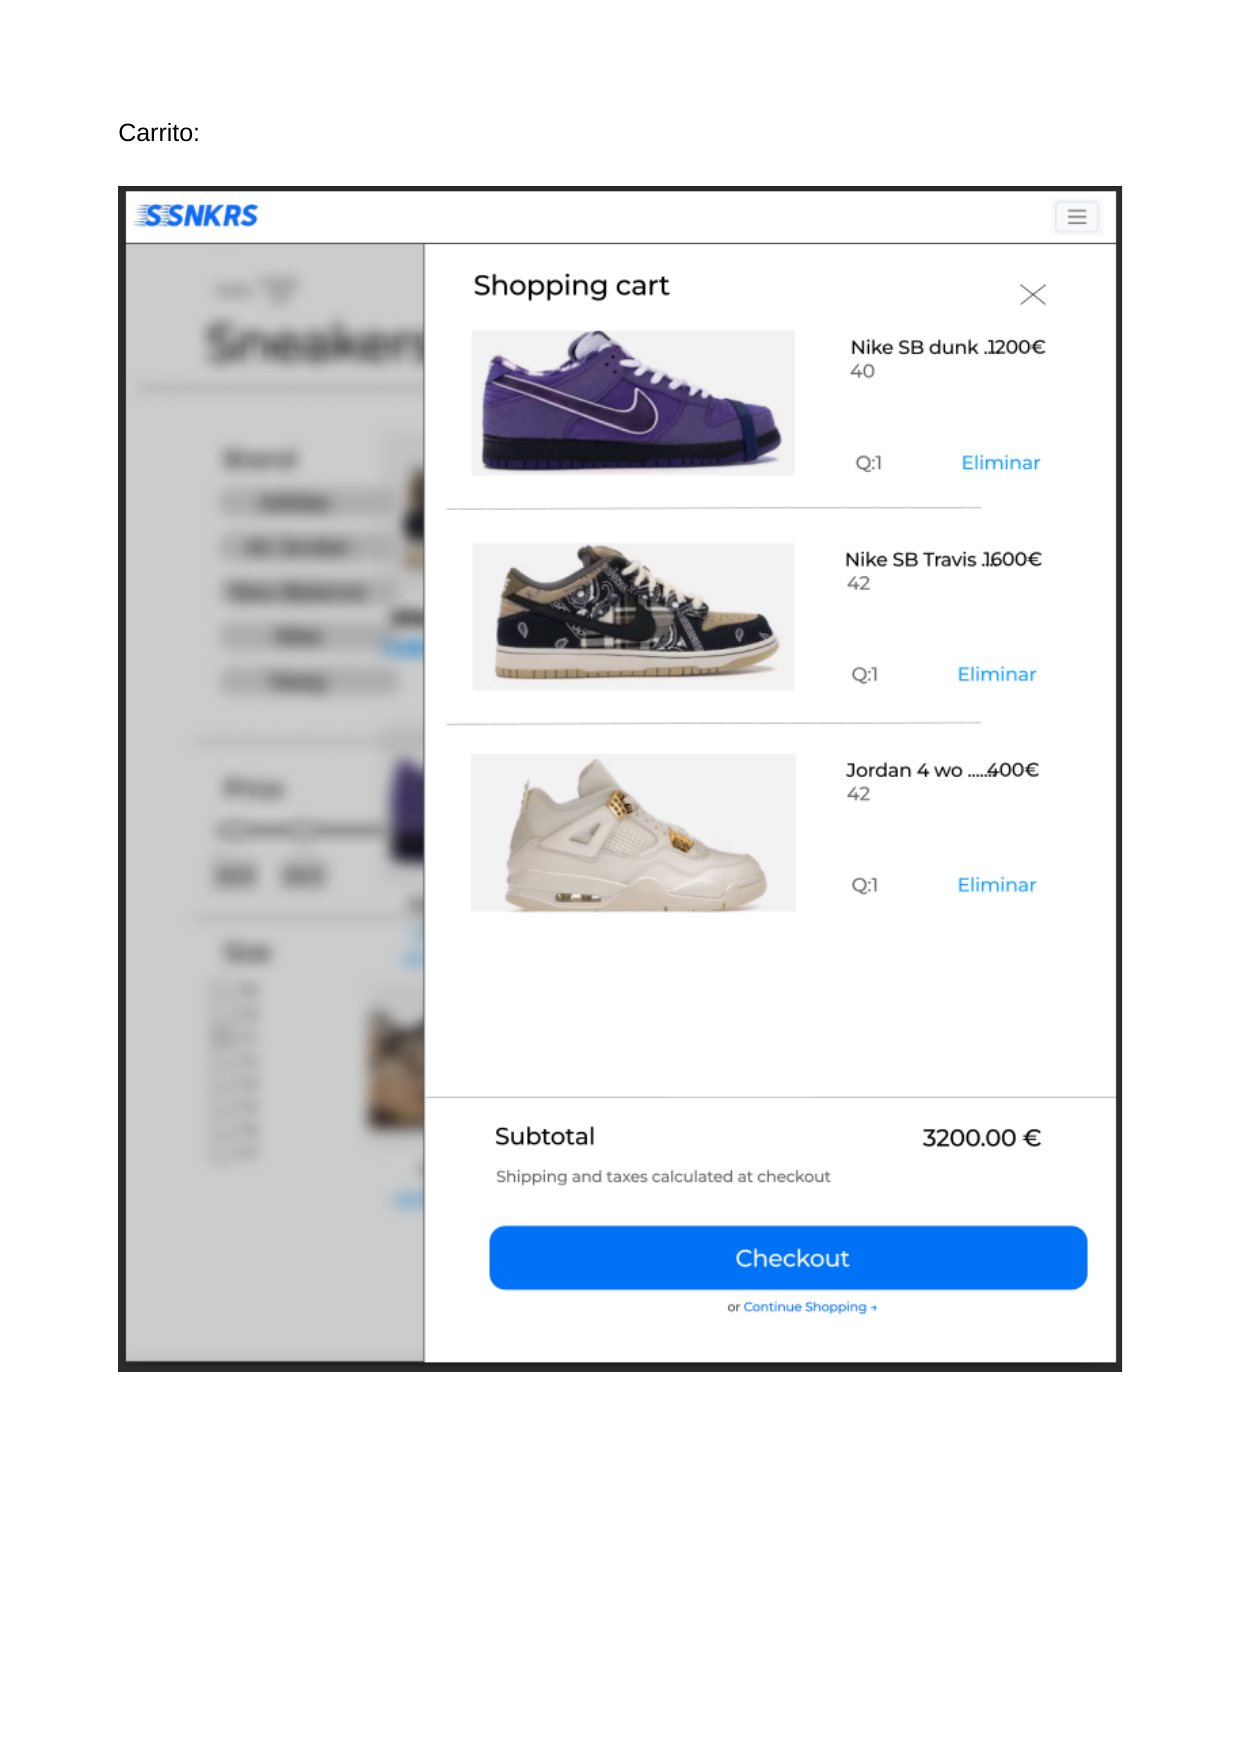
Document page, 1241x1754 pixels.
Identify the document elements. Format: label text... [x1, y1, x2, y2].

picture [118, 186, 1123, 1372]
text Carrito: [118, 118, 1122, 147]
